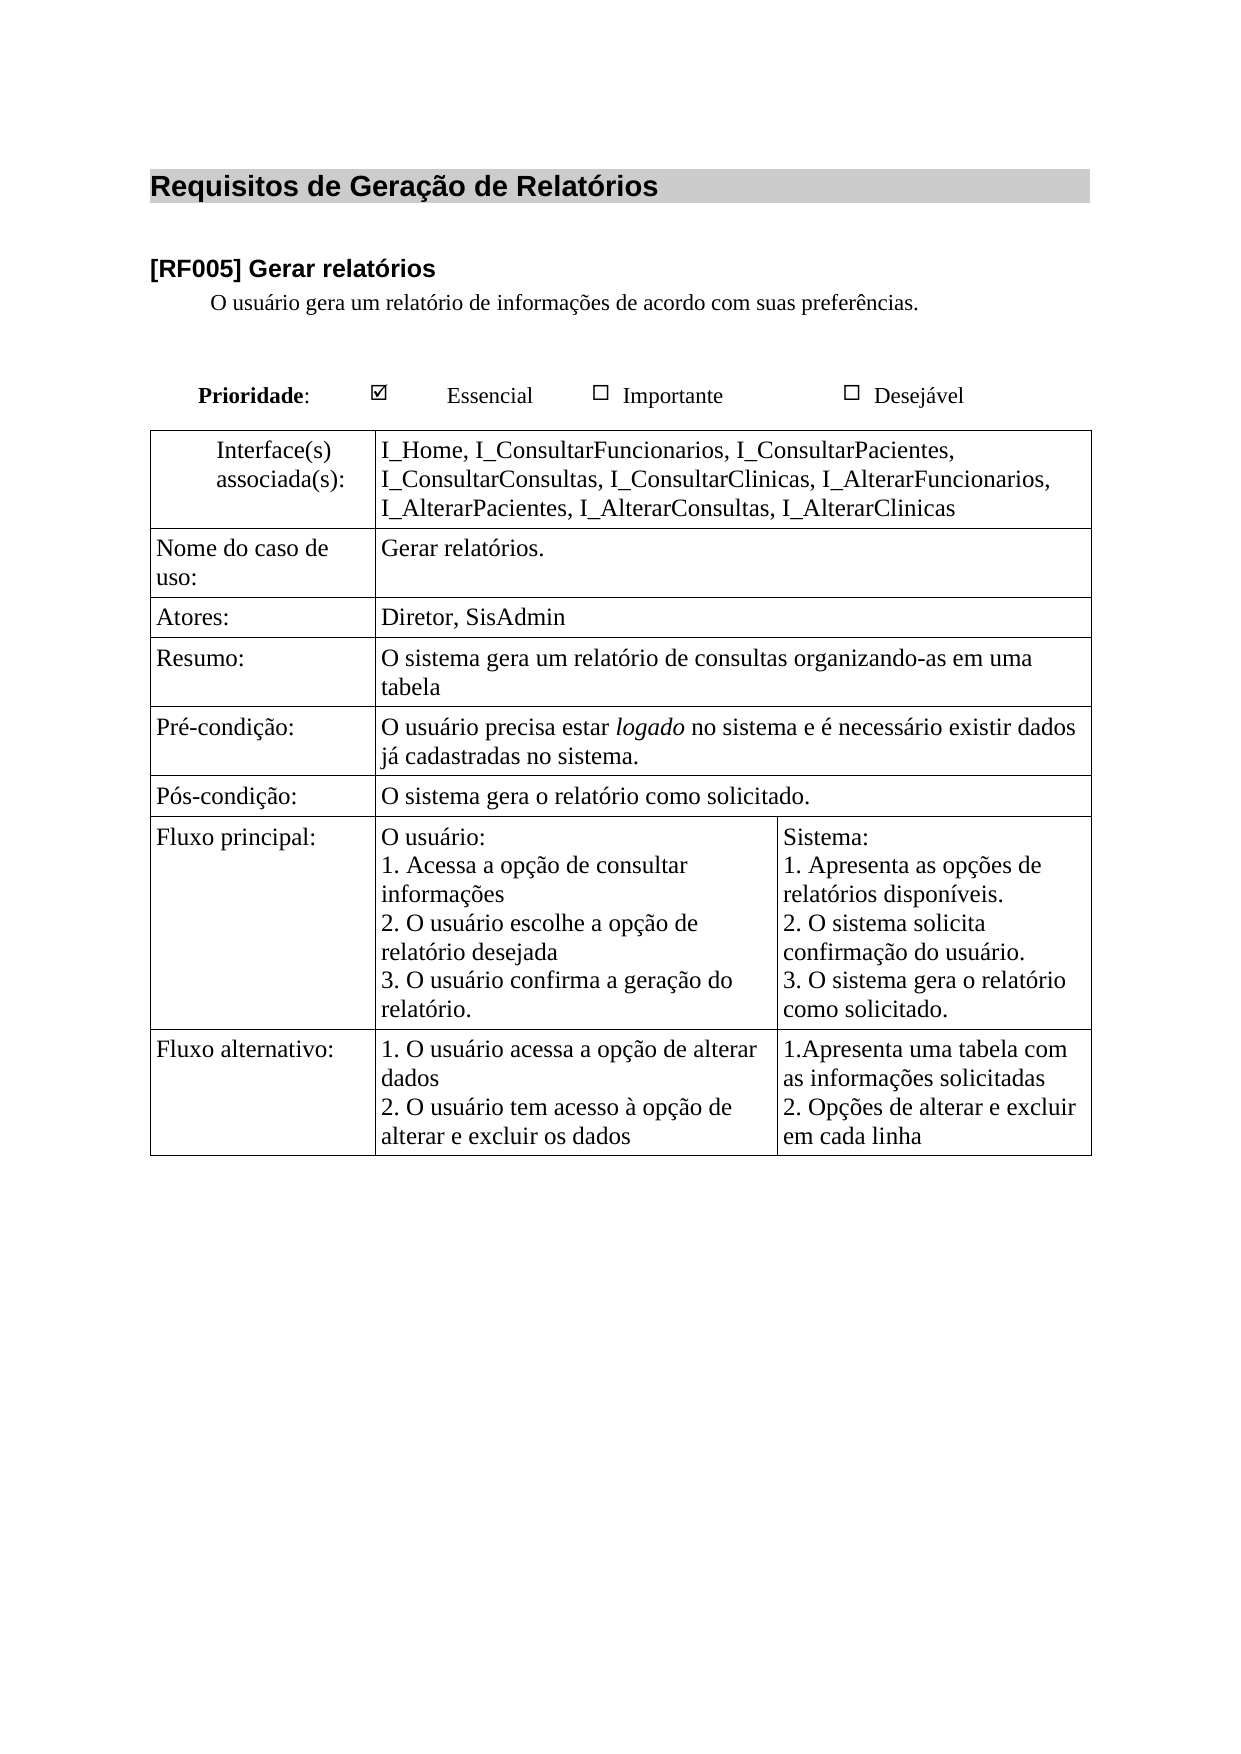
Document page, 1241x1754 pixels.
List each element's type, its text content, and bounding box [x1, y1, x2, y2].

table_cell 1.Apresenta uma tabela com as informações solicitadas 2. Opções de alterar e excluir em cada linha [778, 1030, 1091, 1155]
table_cell Sistema: 1. Apresenta as opções de relatórios disponíveis. 2. O sistema solicita confirmação do usuário. 3. O sistema gera o relatório como solicitado. [778, 817, 1091, 1029]
text O usuário gera um relatório de informações de acordo com suas preferências. [210, 289, 1090, 315]
table_header Essencial [401, 361, 578, 429]
table_header [1018, 361, 1091, 429]
table_cell Nome do caso de uso: [151, 529, 375, 597]
table_cell O sistema gera o relatório como solicitado. [376, 776, 1091, 816]
table_header  [579, 361, 623, 429]
table_cell Atores: [151, 598, 375, 637]
table_cell Pós-condição: [151, 776, 375, 816]
table_cell O usuário precisa estar logado no sistema e é necessário existir dados já cadastradas no sistema. [376, 707, 1091, 775]
table_cell Pré-condição: [151, 707, 375, 775]
table_header Prioridade: [194, 361, 357, 429]
table_cell Gerar relatórios. [376, 529, 1091, 597]
table_cell O sistema gera um relatório de consultas organizando-as em uma tabela [376, 638, 1091, 706]
table_cell Diretor, SisAdmin [376, 598, 1091, 637]
table_cell Resumo: [151, 638, 375, 706]
table_cell Interface(s) associada(s): [151, 431, 375, 527]
table_cell I_Home, I_ConsultarFuncionarios, I_ConsultarPacientes, I_ConsultarConsultas, I_ConsultarClinicas, I_AlterarFuncionarios, I_AlterarPacientes, I_AlterarConsultas, I_AlterarClinicas [376, 431, 1091, 527]
table_header [150, 361, 194, 429]
table_cell O usuário: 1. Acessa a opção de consultar informações 2. O usuário escolhe a opção de relatório desejada 3. O usuário confirma a geração do relatório. [376, 817, 777, 1029]
table_cell Fluxo alternativo: [151, 1030, 375, 1155]
table_header Desejável [874, 361, 1018, 429]
table_header Importante [623, 361, 829, 429]
table_header  [830, 361, 874, 429]
subtitle Requisitos de Geração de Relatórios [150, 169, 1090, 203]
table_cell 1. O usuário acessa a opção de alterar dados 2. O usuário tem acesso à opção de alterar e excluir os dados [376, 1030, 777, 1155]
text [RF005] Gerar relatórios [150, 254, 1090, 283]
table_header  [357, 361, 401, 429]
table_cell Fluxo principal: [151, 817, 375, 1029]
